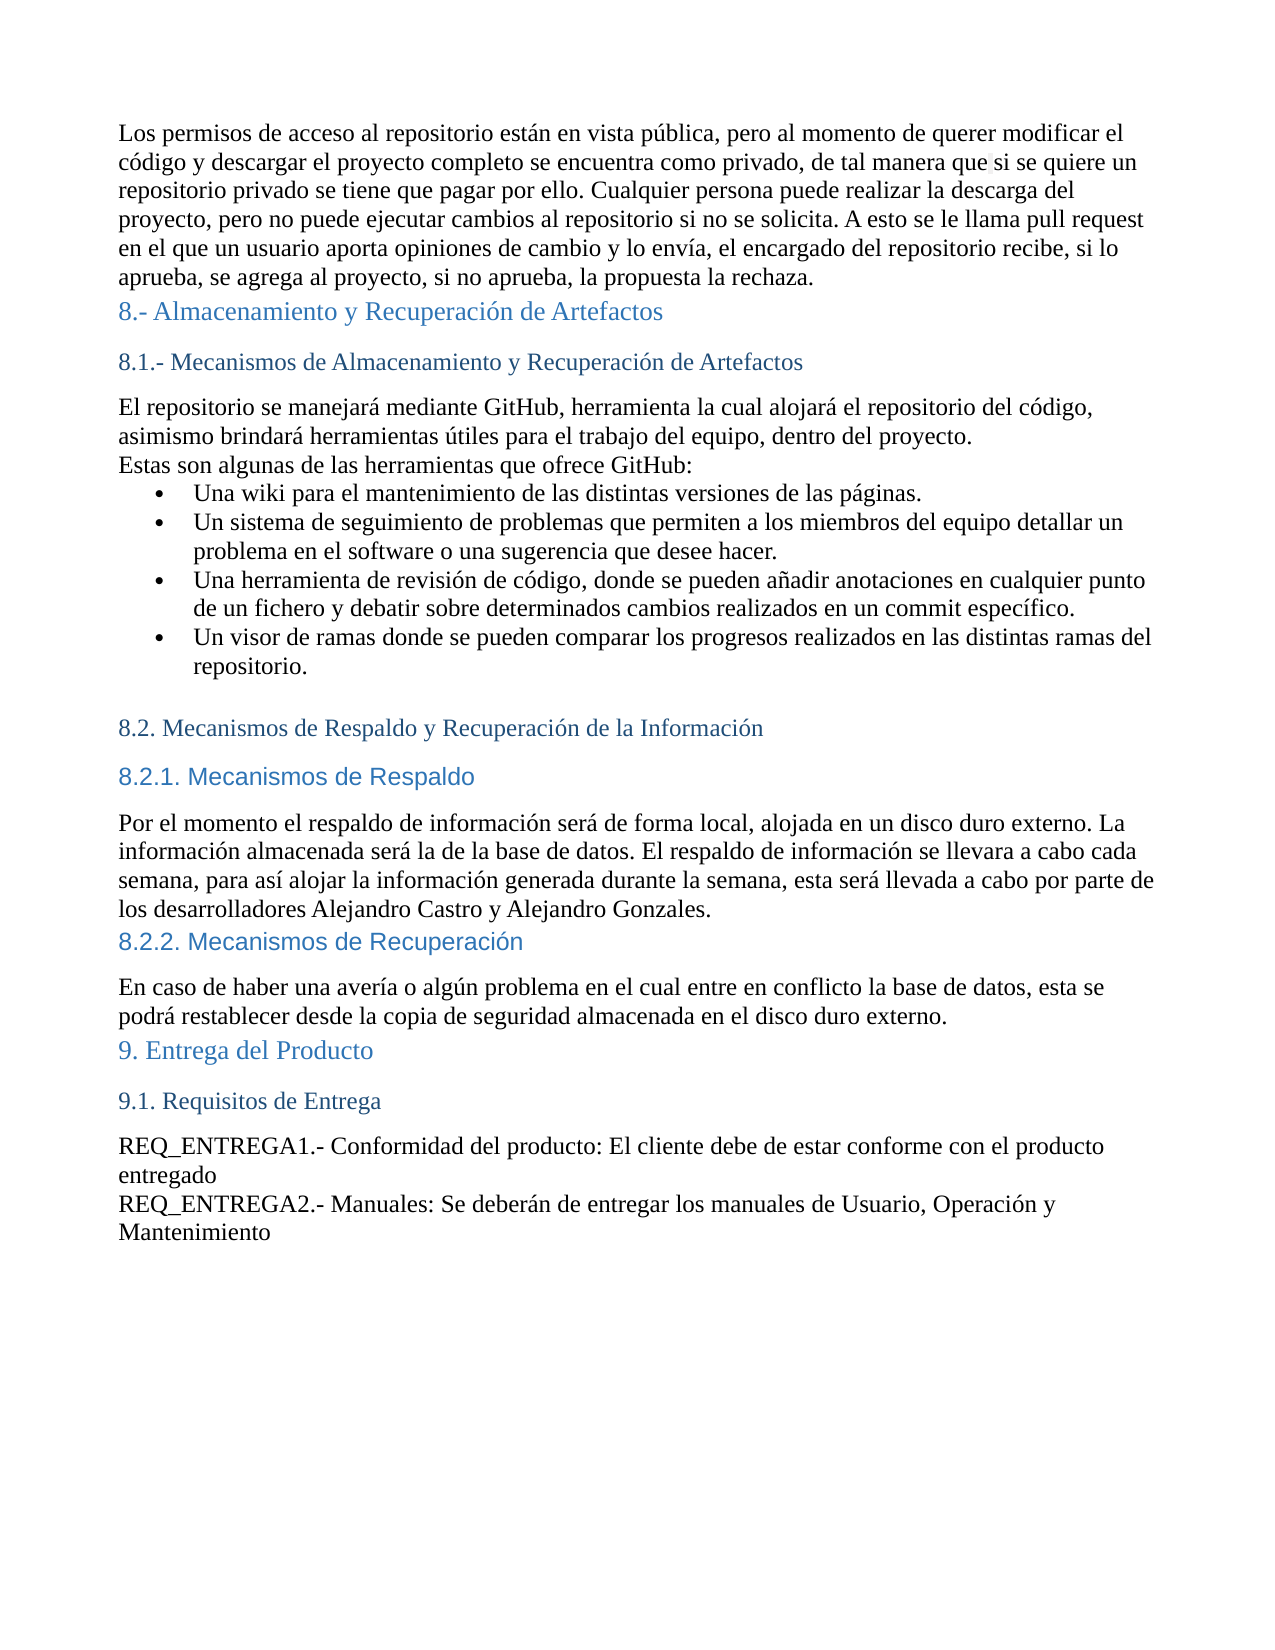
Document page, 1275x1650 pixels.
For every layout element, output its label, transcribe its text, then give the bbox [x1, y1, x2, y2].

text REQ_ENTREGA2.- Manuales: Se deberán de entregar los manuales de Usuario, Operación y Mantenimiento [118, 1189, 1157, 1246]
text REQ_ENTREGA1.- Conformidad del producto: El cliente debe de estar conforme con el producto entregado [118, 1131, 1157, 1189]
subtitle 9. Entrega del Producto [118, 1034, 1157, 1065]
subtitle 8.2.2. Mecanismos de Recuperación [118, 927, 1157, 956]
subtitle 8.1.- Mecanismos de Almacenamiento y Recuperación de Artefactos [118, 347, 1157, 376]
text El repositorio se manejará mediante GitHub, herramienta la cual alojará el repositorio del código, asimismo brindará herramientas útiles para el trabajo del equipo, dentro del proyecto. [118, 392, 1157, 450]
text Estas son algunas de las herramientas que ofrece GitHub: [118, 450, 1157, 478]
list Una herramienta de revisión de código, donde se pueden añadir anotaciones en cualquier punto de un fichero y debatir sobre determinados cambios realizados en un commit específico. [156, 565, 1157, 622]
subtitle 8.- Almacenamiento y Recuperación de Artefactos [118, 295, 1157, 326]
text En caso de haber una avería o algún problema en el cual entre en conflicto la base de datos, esta se podrá restablecer desde la copia de seguridad almacenada en el disco duro externo. [118, 972, 1157, 1030]
list Un visor de ramas donde se pueden comparar los progresos realizados en las distintas ramas del repositorio. [156, 622, 1157, 680]
subtitle 9.1. Requisitos de Entrega [118, 1086, 1157, 1114]
subtitle 8.2.1. Mecanismos de Respaldo [118, 762, 1157, 791]
text Los permisos de acceso al repositorio están en vista pública, pero al momento de querer modificar el código y descargar el proyecto completo se encuentra como privado, de tal manera que si se quiere un repositorio privado se tiene que pagar por ello. Cualquier persona puede realizar la descarga del proyecto, pero no puede ejecutar cambios al repositorio si no se solicita. A esto se le llama pull request en el que un usuario aporta opiniones de cambio y lo envía, el encargado del repositorio recibe, si lo aprueba, se agrega al proyecto, si no aprueba, la propuesta la rechaza. [118, 118, 1157, 291]
subtitle 8.2. Mecanismos de Respaldo y Recuperación de la Información [118, 713, 1157, 741]
list Un sistema de seguimiento de problemas que permiten a los miembros del equipo detallar un problema en el software o una sugerencia que desee hacer. [156, 507, 1157, 565]
list Una wiki para el mantenimiento de las distintas versiones de las páginas. [156, 478, 1157, 507]
text Por el momento el respaldo de información será de forma local, alojada en un disco duro externo. La información almacenada será la de la base de datos. El respaldo de información se llevara a cabo cada semana, para así alojar la información generada durante la semana, esta será llevada a cabo por parte de los desarrolladores Alejandro Castro y Alejandro Gonzales. [118, 808, 1157, 923]
